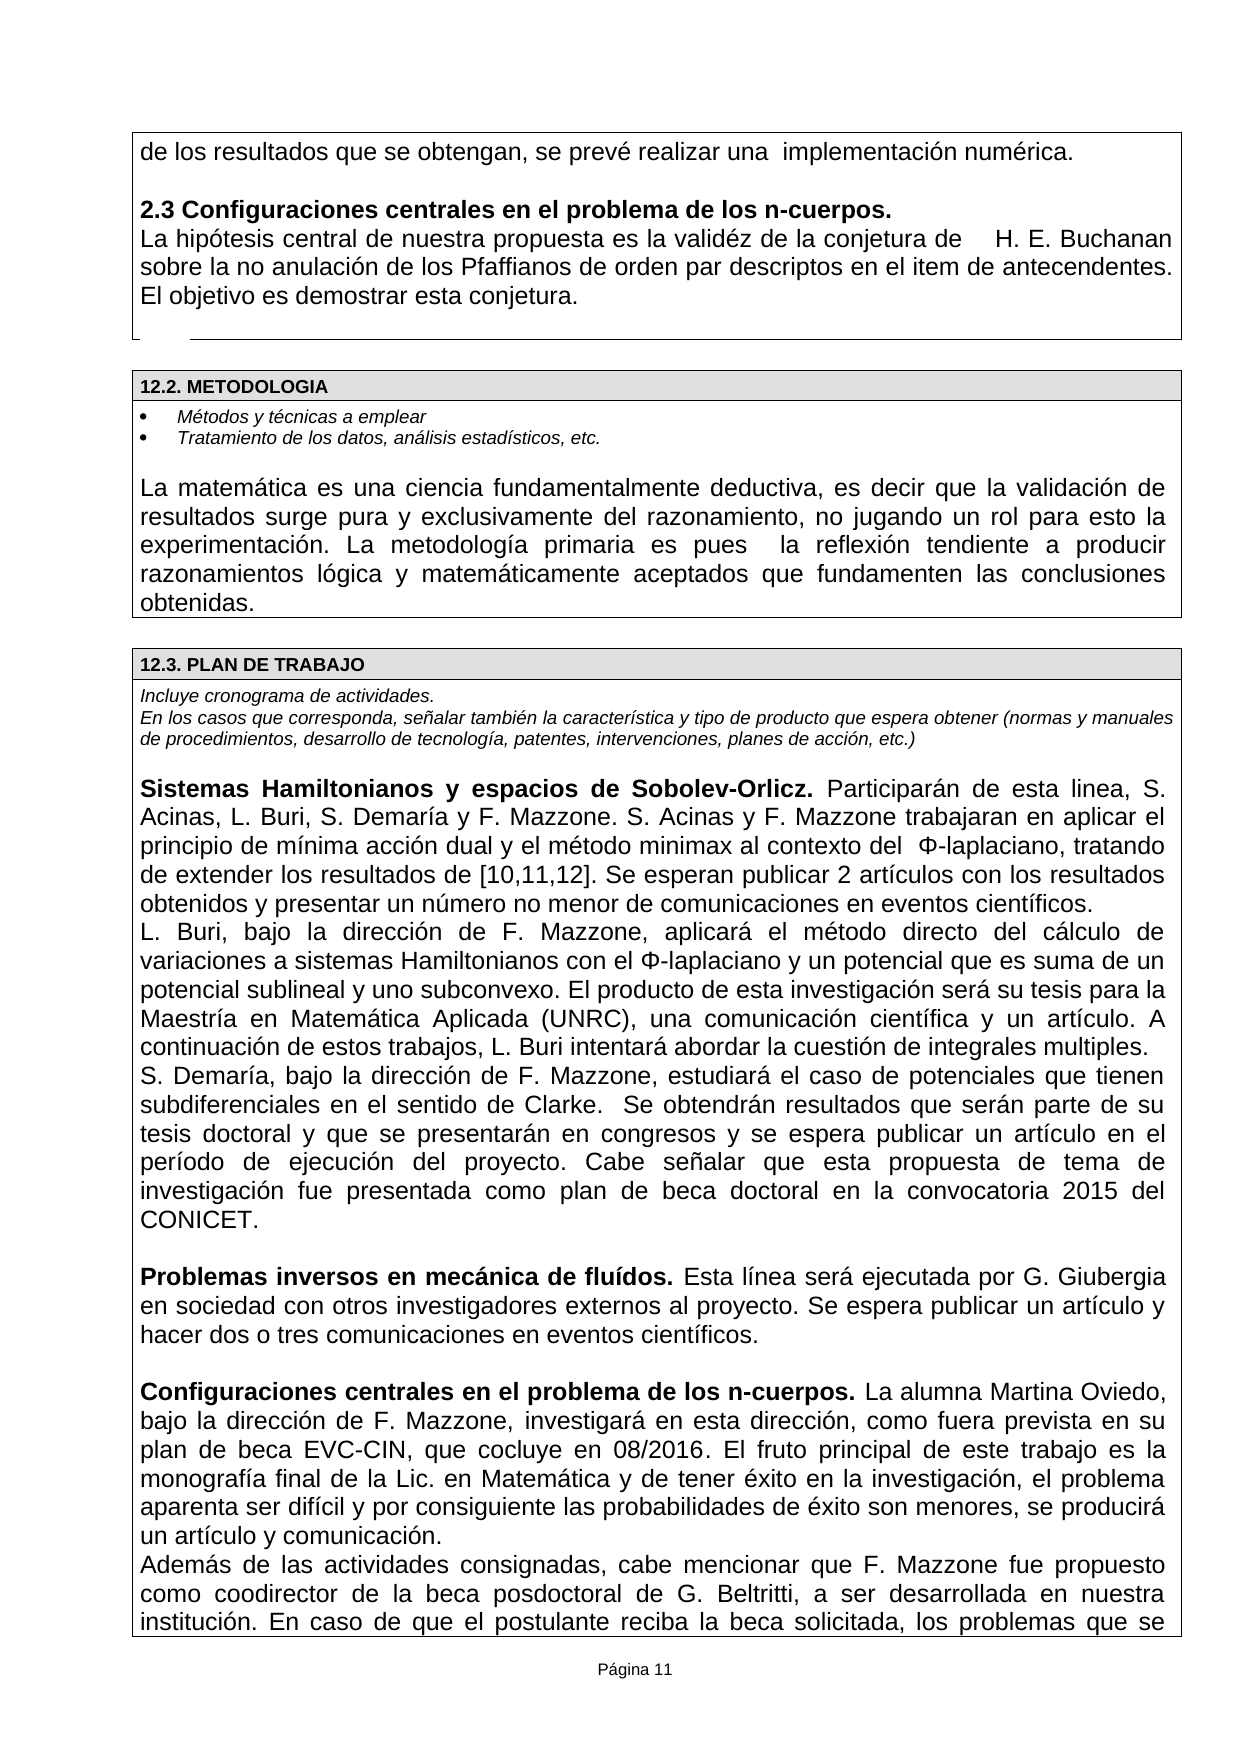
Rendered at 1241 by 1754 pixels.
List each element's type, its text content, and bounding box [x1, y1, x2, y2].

table_cell 12.2. METODOLOGIA [133, 371, 1181, 400]
table_cell [133, 618, 1182, 648]
table_cell 12.3. PLAN DE TRABAJO [133, 649, 1181, 679]
table_cell Incluye cronograma de actividades. En los casos que corresponda, señalar también la característica y tipo de producto que espera obtener (normas y manuales de procedimientos, desarrollo de tecnología, patentes, intervenciones, planes de acción, etc.) Sistemas Hamiltonianos y espacios de Sobolev-Orlicz. Participarán de esta linea, S. Acinas, L. Buri, S. Demaría y F. Mazzone. S. Acinas y F. Mazzone trabajaran en aplicar el principio de mínima acción dual y el método minimax al contexto del Φ-laplaciano, tratando de extender los resultados de [10,11,12]. Se esperan publicar 2 artículos con los resultados obtenidos y presentar un número no menor de comunicaciones en eventos científicos. L. Buri, bajo la dirección de F. Mazzone, aplicará el método directo del cálculo de variaciones a sistemas Hamiltonianos con el Φ-laplaciano y un potencial que es suma de un potencial sublineal y uno subconvexo. El producto de esta investigación será su tesis para la Maestría en Matemática Aplicada (UNRC), una comunicación científica y un artículo. A continuación de estos trabajos, L. Buri intentará abordar la cuestión de integrales multiples. S. Demaría, bajo la dirección de F. Mazzone, estudiará el caso de potenciales que tienen subdiferenciales en el sentido de Clarke. Se obtendrán resultados que serán parte de su tesis doctoral y que se presentarán en congresos y se espera publicar un artículo en el período de ejecución del proyecto. Cabe señalar que esta propuesta de tema de investigación fue presentada como plan de beca doctoral en la convocatoria 2015 del CONICET. Problemas inversos en mecánica de fluídos. Esta línea será ejecutada por G. Giubergia en sociedad con otros investigadores externos al proyecto. Se espera publicar un artículo y hacer dos o tres comunicaciones en eventos científicos. Configuraciones centrales en el problema de los n-cuerpos. La alumna Martina Oviedo, bajo la dirección de F. Mazzone, investigará en esta dirección, como fuera prevista en su plan de beca EVC-CIN, que cocluye en 08/2016. El fruto principal de este trabajo es la monografía final de la Lic. en Matemática y de tener éxito en la investigación, el problema aparenta ser difícil y por consiguiente las probabilidades de éxito son menores, se producirá un artículo y comunicación. Además de las actividades consignadas, cabe mencionar que F. Mazzone fue propuesto como coodirector de la beca posdoctoral de G. Beltritti, a ser desarrollada en nuestra institución. En caso de que el postulante reciba la beca solicitada, los problemas que se [133, 680, 1181, 1636]
table_cell [133, 340, 1182, 370]
table_cell Antecedentes Hipótesis – Suposiciones – Preguntas de investigación. Objetivos: Indicar los objetivos, general y específicos, que se estiman alcanzar en el período por el que se solicita el subsidio. 1. Antecedentes Dividiremos nuestra propuesta en tres líneas de trabajos. 1.1 Sistemas Hamiltonianos y espacios de Sobolev-Orlicz. El proyecto abordará el estudio de la ecuación Aquí y es una función de Carathéodory que además es continuamente diferenciable respecto a x para casi todo y  es la derivada de una N-función El operador diferencial se denomina Laplaciano, y cuando p-laplaciano, y simplemente laplaciano si p=2. También nos proponemos considerar la variante en forma de inclusión diferencial. donde la diferencia radica aquí en que F no se supone suave, sino Lipschitz y denota el subdiferencial de Clarke. Tambien estudiaremos, más generalmente, ecuaciones de Euler-Lagrange: El objetivo es encontrar condiciones sobre F que garanticen la existencia de soluciones periódicas, i.e. soluciones que satisfacen . Se pretende usar métodos variacionales; i.e. hallar soluciones a través de puntos críticos de la integral de acción La coercitividad de la funcional I es un requisito importante para establecer existencia de soluciones por el método directo del cálculo de variaciones. Se han estudiado diversas condiciones que implican la coercitividad; a modo de ejemplo, podemos citar la subconvexidad y la sublinealidad de F. La subconvexidad fue considerada, para el Laplaciano o p-Laplaciano en diversos artículos [4-7]. La sublinealidad para el Laplaciano o p-Laplaciano fue tratada en [4-7, 2,8]. Por esta condición se entiende que se satisface que , con y . En el caso del p-Laplaciano aún se puede considerar el exponente crítico para la sublinealidad (ver [7]) si se asume ciertas condiciones adicionales. En el marco del -Laplaciano, la sublinealidad se estudió en [9] donde se mostró que no puede esperarse coercitividad con el exponente crítico. El Teorema del Paso de Montaña, el Teorema del Punto Silla de Rabinowitz y el Principio de Mínima Acción Dual fueron utilizados para sistemas Hamiltonianos involucrando el p-Laplaciano en [10,11,12]. Evidentemente, la aplicabilidad de cada una de estas técnicas requiere hipótesis específicas sobre el potencial F. Inclusiones diferenciales para sistemas Hamiltonianos que involucran el Laplaciano o p-Laplaciano fueron consideradas en [2,3] y en citas dentro de estas referencias. Nuestro principal antecedente es nuestro artículo [1]. Allí se estudió un problema algo más general, a saber, las ecuaciones con estructura lagrangiana c.t.p Aquí L es una función Lagrangiana que satisface las siguientes condiciones de estructura , donde b ∈ L1([0,T]) , c ∈ LΨ([0,T]) y f ∈ EΦ([0,T]), siendo la función complementaria de  y el espacio EΦ([0,T]) la clausura en LΦ([0,T]) de las funciones esencialmente acotadas. El abordaje fue variacional, más concretamente por el método directo del cálculo de variaciones, i.e. se buscaron soluciones como mínimos de la integral de acción. Si bien las hipótesis sobre garantizan la finitud y diferenciabilidad de la integral de acción en el caso del p-Laplaciano, fue observado en [1] que en el caso del -Laplaciano el dominio efectivo de la integral de acción es el conjunto DΦ:=W1LΦ∩{u|u' ∈ Π(EΦd,)}. En esta fórmula W1LΦ es el espacio de Sobolev-Orlicz y Π(EΦ,) es el conjunto {u ∈ LΦ: d(u,EΦ) < r}. En [1] fue hallada una hipótesis, a nuestro entender, novedosa que garantiza coercitividad, nos referimos a la condición que F es una función de oscilación acotada. 1.2 Problemas inversos en mecánica de fluídos En el marco de la mecánica de fluidos, estamos interesados en estudiar ecuaciones de Stokes dependientes del tiempo. Trabajaremos en un dominio acotado Ω en el cual se encuentra un sólido inaccesible que se mueve en un fluido viscoso incompresible. Esta problemática ha sido abordada en numerosos libros y artículos científicos, entre ellos podemos citar [15,17,18,19,20]. Nos ocuparemos particularmente de problemas geométricos inversos: Un cuerpo rígido e inaccesible D es inmerso en un fluido viscoso e incompresible, de modo que D juega el rol de un obstáculo alrededor del cual el fluido se está moviendo en un dominio acotado Ω, y deseamos determinar D o ciertos parámetros que lo describen, en base a datos obtenidos en alguna porción de la frontera de Ω. En esta dirección, en [13], se prueba la identificabilidad y la estabilidad del sistema de Stokes, que permite la caracterización de un cuerpo rígido inmerso en un fluido, a través de ciertas mediciones (de las fuerzas de Cauchy y de la velocidad del fluido) en una parte de la frontera exterior. En [14] se realiza la reconstrucción numérica efectiva de dicho cuerpo. En [16] se muestran resultados de identificabilidad para un cuerpo rígido en movimiento, a partir de datos sobre una parte de la frontera, obtenidos en un tiempo positivo. 1.3 Configuraciones centrales en el problema de los n-cuerpos.Un sistema de n cuerpos en el espacio, interactuando gravitacionalmente, de masas mi y posiciones espaciales xi(t), i=1,…,n, en tiempo t evoluciona según el sistema de ecuaciones diferenciales de los n-cuerpos Una solución de las ecuación de los n-cuerpos se denomina configuración central si se satisface que para donde es una función escalar desconocida de t. Una configuración central tal que todos los cuerpos permanecen en una línea recta se denomina configuración central colineal. En [23] F.R. Moulton encontró que un sistema central debe satisfacer ecuaciones de la forma , donde A es una matriz antisimétrica que es función de las posiciones y λ > 0, y demostró que para cada vector de masas m fijo y para todo λ > 0 existen esencialmente n!/2 soluciones distintas para las coordenadas xi. Moulton también consideró el problema inverso, esto es dadas las posiciones x encontrar las masas m que hacen al sistema central y colineal. Este problema resulta en determinar si un sistema de ecuaciones lineales tiene solución. Esto ocurre si det(A) ≠ 0. Pero si n es impar, como A es antisimétrica, det(A)=0. Aún así Moulton observó que el sistema puede ser soluble. Si A es una matríz antisimétrica existe un polinomio Pf(A) (que se denomina Pfaffiano) de las entradas de A, tal que . La solubilidad del problema inverso está asociada a la no anulación de Pfaffianos de ciertas matrices antisimétricas y de orden par. La conjetura de que estos Pfaffianos son no nulos data en más de un siglo y fue hecha por H. E. Buchanan. Un renovado interés en la investigación del problema inverso de la configuración central colineal se produjo a partir del artículo [22], ver [21,24]. En [22] A. Albouy y R. Moeckel obtuvieron una demostración asistida con computadora de que los Pfaffianos son no nulos para matrices de orden n par con n ≤ 6. En [21] Z. Xie dió demostraciones analíticas. 2. Hipótesis y Objetivos 2.1 Sistemas Hamiltonianos y espacios de Sobolev-Orlicz. Nuestro primer objetivo es aplicar el método directo del cálculo de variaciones. Como se mencionó, este método fue aplicado con éxito, bajo la suposición de que F es de oscilación acotada. Nuestro plan es analizar que ocurre bajo otras suposiciones, que han mostrado ser productivas para el p-Laplaciano. Por ejemplo, las ya mencionadas, sublinealidad y subconvexidad. Esperamos que estas hipótesis nos brinden la necesaria condición de coercitividad, lo que permite encontrar mínimos de la integral de acción. Las discusiones anteriores deben ser integradas para obtener la existencia de mínimos de la integral de acción y de soluciones de las respectivas ecuaciones de Euler-Lagrange. También se planea implementar técnicas diferentes del método directo, por ejemplo el Teorema de Punto Silla de Rabinowitz, el Teorema del Paso de la Montaña, el Principio de Mínima Acción Dual, etc. Cada una de estas técnicas fue aplicada con éxito al caso del p-Laplaciano, de modo que estimamos que debe ser posible extenderlas al Φ-Laplaciano en condiciones apropiadas. Otras posibles generalizaciones y extensiones de la teoría que están en nuestra agenda de investigación son: 1) Consideración de N-funciones anisotrópicas, i.e. N-funciones Φ:→ [0,+∞) tales que Φ(x) no depende sólo de |x|. 2) Problemas de integrales multiples y ecuaciones en derivadas parciales. 3) Abordar el problema por medio de métodos topológicos. 4) En recientes artículos se consideraron funciones Φ con dominios o codominios acotados, por ejemplo en el caso del péndulo relativista y operadores del tipo de curvatura media. Este tipo de funciones no incluye a las N-funciones; sin embargo, la Teoría de Espacios de Orlicz se ha extendido a tipos más generales que las N-funciones, por ejemplo a funciones con un dominio efectivo acotado. Es interesante tratar de extender la teoría a este tipo de funciones Φ. 2.2 Problemas inversos en mecánica de fluídos En una primera etapa, y bajo la suposición de que el cuerpo es rígido, el objetivo es caracterizarlo por medio de dos parámetros: su centro de masa y su matriz de rotación. Pretendemos obtener tales parámetros en base a datos obtenidos en alguna porción de la frontera de Ω. El procedimiento que llevaremos adelante es minimizar un funcional adecuado, para lo cual utilizaremos optimización de formas. En una segunda etapa, a partir de los resultados que se obtengan, se prevé realizar una implementación numérica. 2.3 Configuraciones centrales en el problema de los n-cuerpos. La hipótesis central de nuestra propuesta es la validéz de la conjetura de H. E. Buchanan sobre la no anulación de los Pfaffianos de orden par descriptos en el item de antecendentes. El objetivo es demostrar esta conjetura. [133, 133, 1181, 339]
table_cell Métodos y técnicas a emplear Tratamiento de los datos, análisis estadísticos, etc. La matemática es una ciencia fundamentalmente deductiva, es decir que la validación de resultados surge pura y exclusivamente del razonamiento, no jugando un rol para esto la experimentación. La metodología primaria es pues la reflexión tendiente a producir razonamientos lógica y matemáticamente aceptados que fundamenten las conclusiones obtenidas. [133, 401, 1181, 617]
